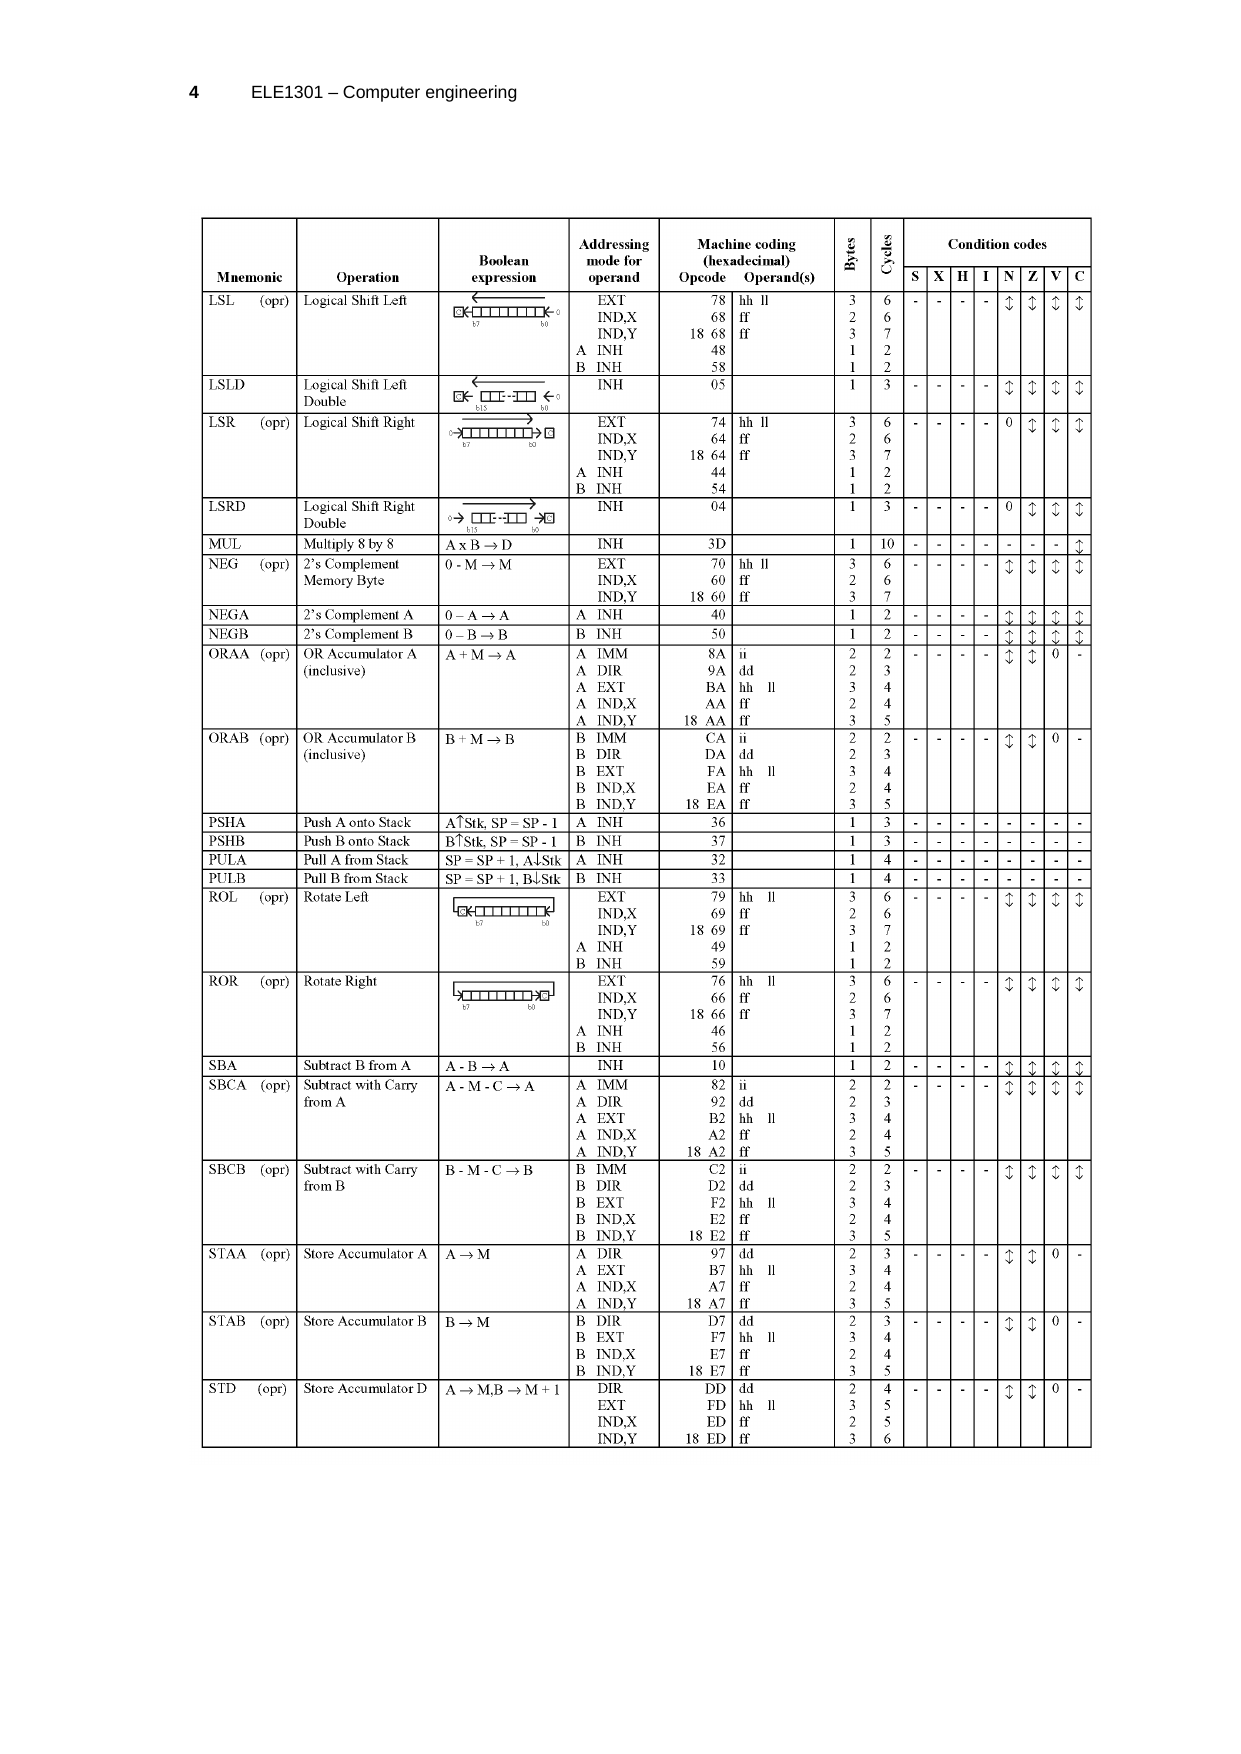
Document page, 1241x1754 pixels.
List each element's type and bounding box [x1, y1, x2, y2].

picture [188, 206, 1102, 1465]
